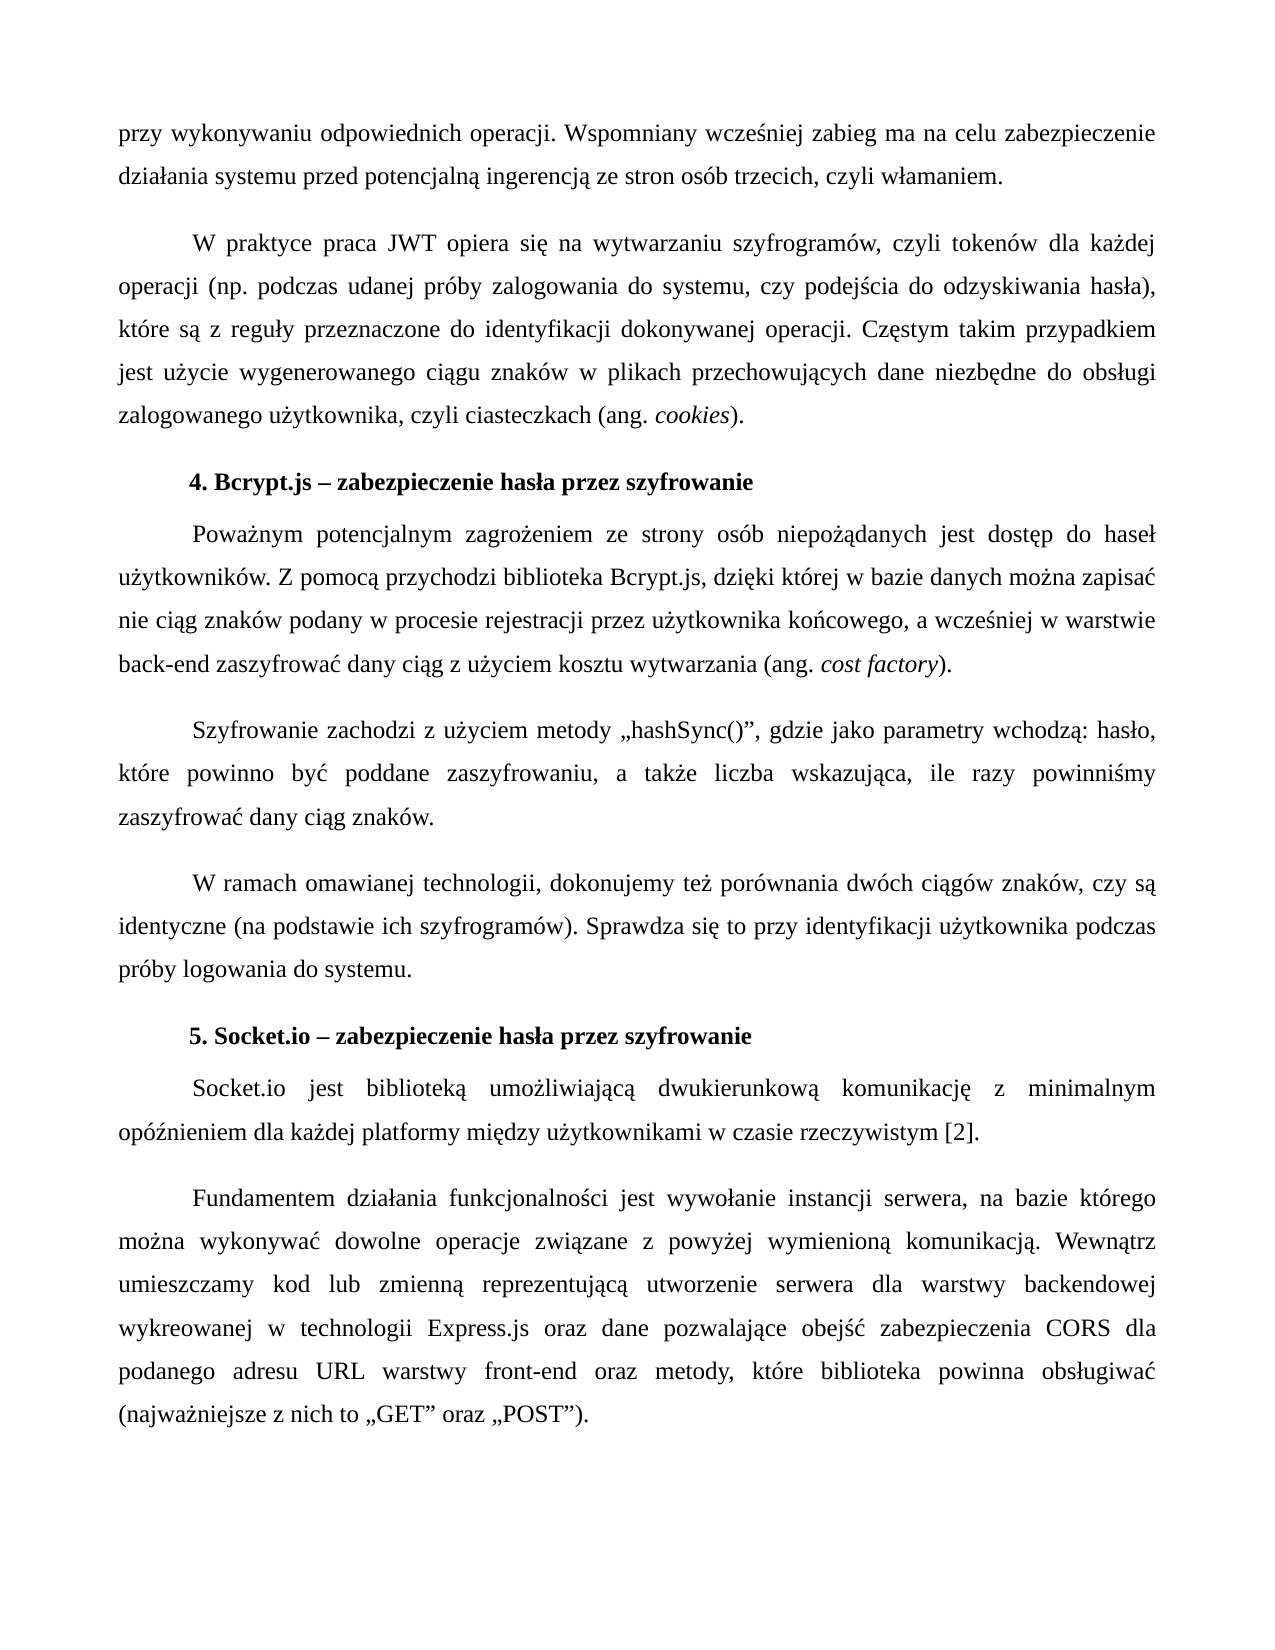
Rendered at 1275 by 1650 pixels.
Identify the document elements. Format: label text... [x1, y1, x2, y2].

text Poważnym potencjalnym zagrożeniem ze strony osób niepożądanych jest dostęp do haseł użytkowników. Z pomocą przychodzi biblioteka Bcrypt.js, dzięki której w bazie danych można zapisać nie ciąg znaków podany w procesie rejestracji przez użytkownika końcowego, a wcześniej w warstwie back-end zaszyfrować dany ciąg z użyciem kosztu wytwarzania (ang. cost factory). [118, 519, 1157, 677]
text Fundamentem działania funkcjonalności jest wywołanie instancji serwera, na bazie którego można wykonywać dowolne operacje związane z powyżej wymienioną komunikacją. Wewnątrz umieszczamy kod lub zmienną reprezentującą utworzenie serwera dla warstwy backendowej wykreowanej w technologii Express.js oraz dane pozwalające obejść zabezpieczenia CORS dla podanego adresu URL warstwy front-end oraz metody, które biblioteka powinna obsługiwać (najważniejsze z nich to „GET” oraz „POST”). [118, 1183, 1157, 1428]
text W praktyce praca JWT opiera się na wytwarzaniu szyfrogramów, czyli tokenów dla każdej operacji (np. podczas udanej próby zalogowania do systemu, czy podejścia do odzyskiwania hasła), które są z reguły przeznaczone do identyfikacji dokonywanej operacji. Częstym takim przypadkiem jest użycie wygenerowanego ciągu znaków w plikach przechowujących dane niezbędne do obsługi zalogowanego użytkownika, czyli ciasteczkach (ang. cookies). [118, 228, 1157, 429]
text 5. Socket.io – zabezpieczenie hasła przez szyfrowanie [118, 1021, 1157, 1050]
text przy wykonywaniu odpowiednich operacji. Wspomniany wcześniej zabieg ma na celu zabezpieczenie działania systemu przed potencjalną ingerencją ze stron osób trzecich, czyli włamaniem. [118, 118, 1157, 190]
text Szyfrowanie zachodzi z użyciem metody „hashSync()”, gdzie jako parametry wchodzą: hasło, które powinno być poddane zaszyfrowaniu, a także liczba wskazująca, ile razy powinniśmy zaszyfrować dany ciąg znaków. [118, 715, 1157, 830]
text W ramach omawianej technologii, dokonujemy też porównania dwóch ciągów znaków, czy są identyczne (na podstawie ich szyfrogramów). Sprawdza się to przy identyfikacji użytkownika podczas próby logowania do systemu. [118, 868, 1157, 983]
text Socket.io jest biblioteką umożliwiającą dwukierunkową komunikację z minimalnym opóźnieniem dla każdej platformy między użytkownikami w czasie rzeczywistym [2]. [118, 1073, 1157, 1145]
text 4. Bcrypt.js – zabezpieczenie hasła przez szyfrowanie [118, 467, 1157, 496]
